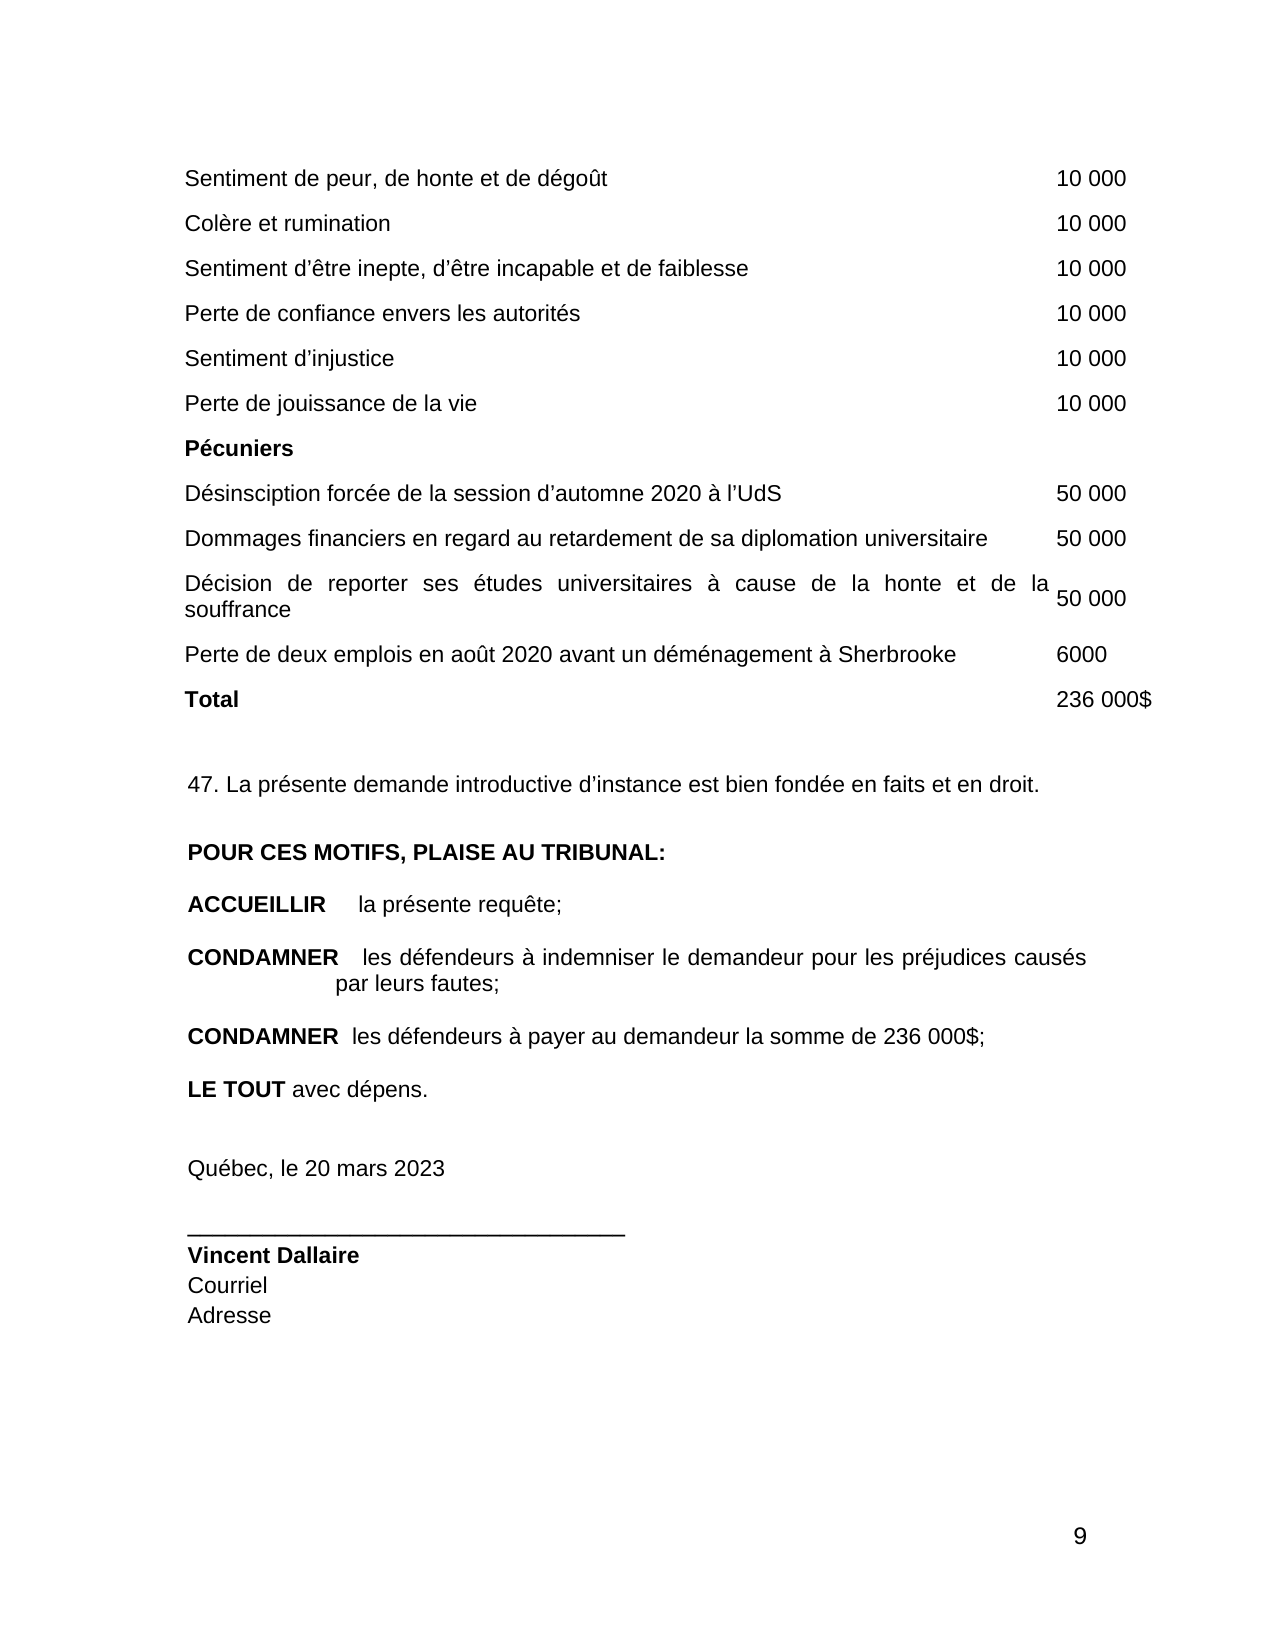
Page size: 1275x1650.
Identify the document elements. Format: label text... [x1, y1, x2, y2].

table_cell 10 000 [1053, 150, 1203, 195]
text CONDAMNER les défendeurs à payer au demandeur la somme de 236 000$; [187, 1023, 1087, 1049]
table_cell Sentiment d’injustice [181, 330, 1053, 375]
text Québec, le 20 mars 2023 [187, 1155, 1087, 1181]
table_cell 50 000 [1053, 510, 1203, 555]
table_cell Décision de reporter ses études universitaires à cause de la honte et de la souffrance [181, 555, 1053, 626]
table_cell 6000 [1053, 626, 1203, 671]
text Vincent Dallaire [187, 1240, 1087, 1270]
table_cell 50 000 [1053, 465, 1203, 510]
table_cell Colère et rumination [181, 195, 1053, 240]
table_cell 10 000 [1053, 240, 1203, 285]
text ___________________________________ [187, 1210, 1087, 1240]
table_cell 236 000$ [1053, 671, 1203, 716]
table_cell Pécuniers [181, 420, 1053, 465]
table_cell 50 000 [1053, 555, 1203, 626]
table_cell Perte de jouissance de la vie [181, 375, 1053, 420]
text Adresse [187, 1300, 1087, 1330]
table_cell Sentiment d’être inepte, d’être incapable et de faiblesse [181, 240, 1053, 285]
table_cell 10 000 [1053, 285, 1203, 330]
table_cell 10 000 [1053, 330, 1203, 375]
text Courriel [187, 1270, 1087, 1300]
table_cell 10 000 [1053, 375, 1203, 420]
text LE TOUT avec dépens. [187, 1076, 1087, 1102]
table_cell Désinsciption forcée de la session d’automne 2020 à l’UdS [181, 465, 1053, 510]
list La présente demande introductive d’instance est bien fondée en faits et en droit. [187, 771, 1087, 797]
table_cell Sentiment de peur, de honte et de dégoût [181, 150, 1053, 195]
table_cell Perte de confiance envers les autorités [181, 285, 1053, 330]
text ACCUEILLIR la présente requête; [187, 891, 1087, 917]
table_cell [1053, 420, 1203, 465]
table_cell 10 000 [1053, 195, 1203, 240]
table_cell Perte de deux emplois en août 2020 avant un déménagement à Sherbrooke [181, 626, 1053, 671]
text CONDAMNER les défendeurs à indemniser le demandeur pour les préjudices causés par leurs fautes; [187, 944, 1087, 997]
table_cell Total [181, 671, 1053, 716]
table_cell Dommages financiers en regard au retardement de sa diplomation universitaire [181, 510, 1053, 555]
text POUR CES MOTIFS, PLAISE AU TRIBUNAL: [187, 838, 1087, 865]
